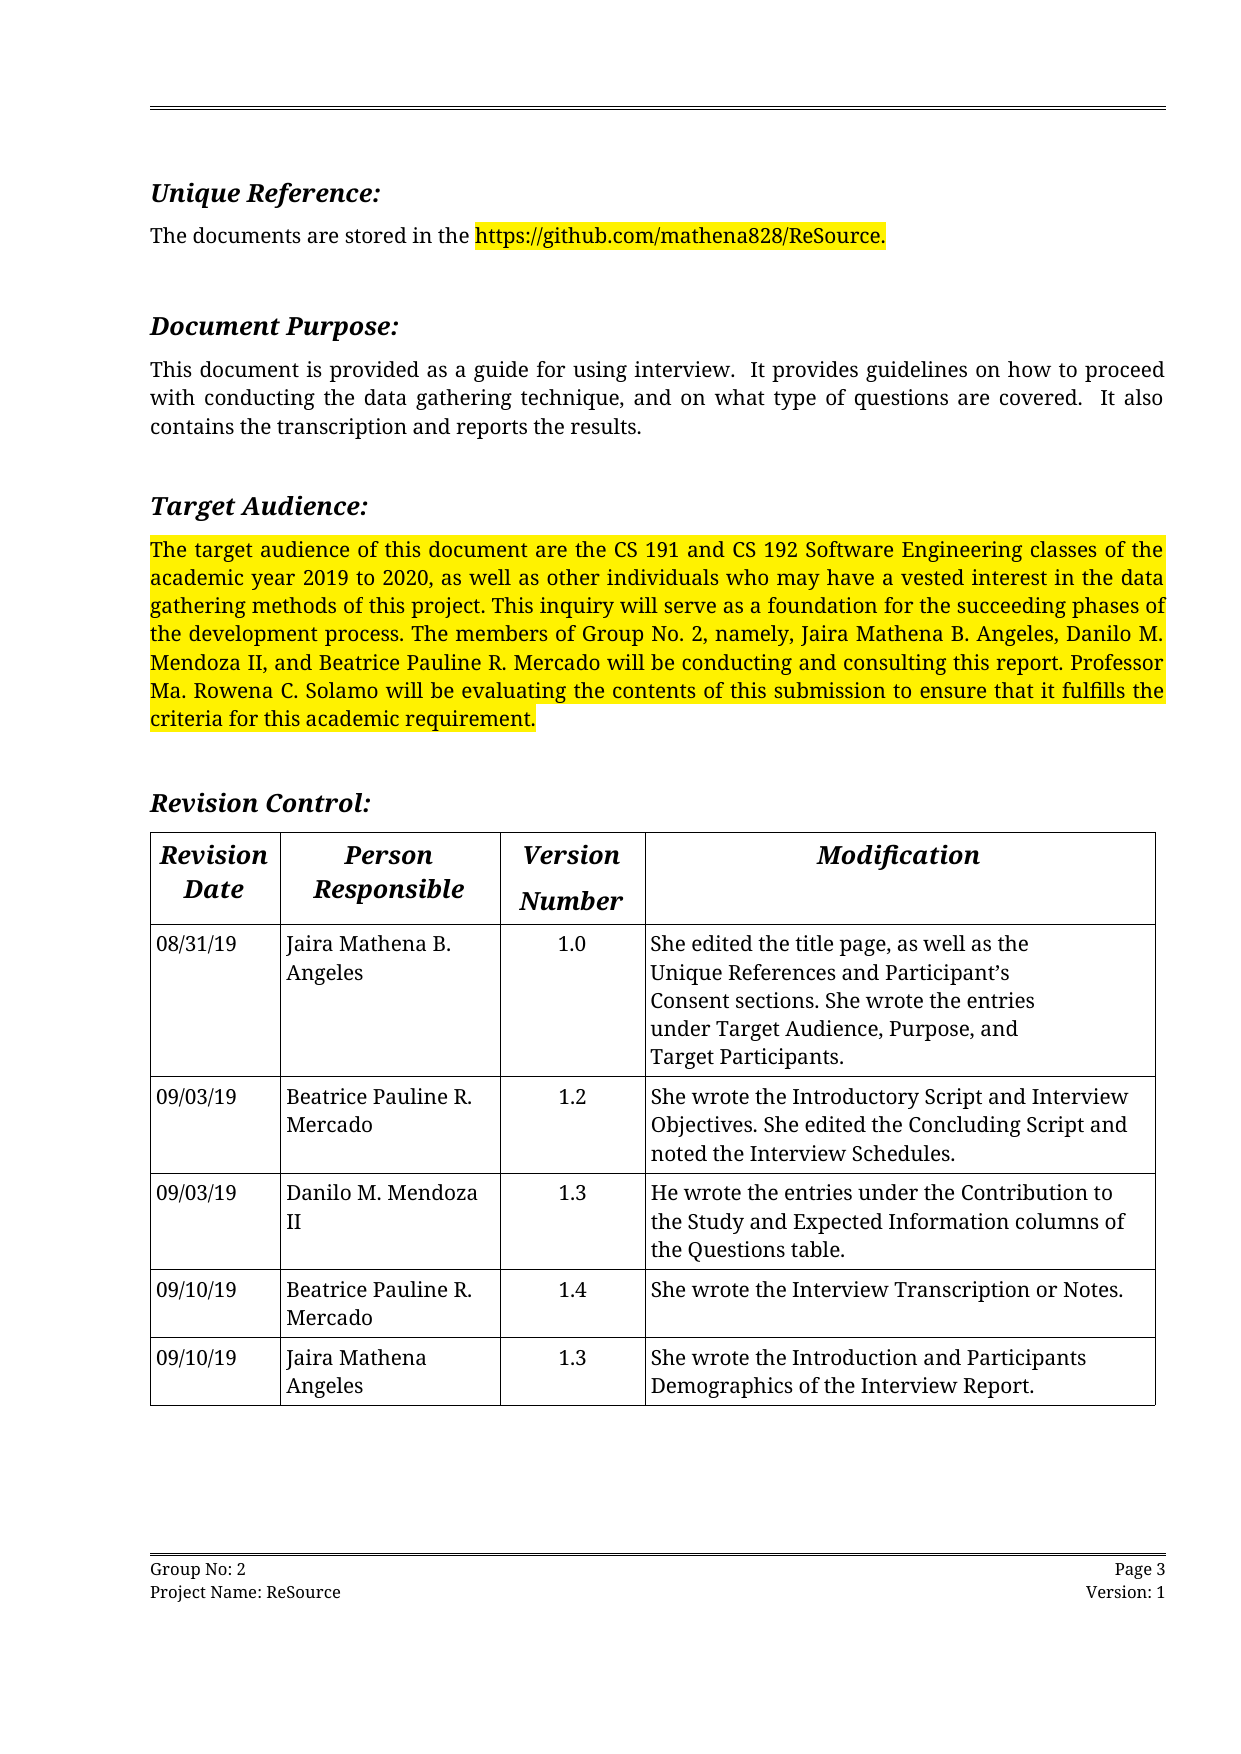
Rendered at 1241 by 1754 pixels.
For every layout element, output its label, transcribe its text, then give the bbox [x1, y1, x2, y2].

table_cell 09/10/19 [151, 1270, 280, 1337]
table_cell She wrote the Introduction and Participants Demographics of the Interview Report. [646, 1338, 1155, 1405]
table_cell 1.3 [501, 1338, 645, 1405]
table_cell She edited the title page, as well as the Unique References and Participant’s Consent sections. She wrote the entries under Target Audience, Purpose, and Target Participants. [646, 925, 1155, 1076]
table_cell 09/03/19 [151, 1077, 280, 1173]
table_cell Beatrice Pauline R. Mercado [281, 1270, 500, 1337]
table_cell He wrote the entries under the Contribution to the Study and Expected Information columns of the Questions table. [646, 1174, 1155, 1269]
subtitle Unique Reference: [150, 175, 1166, 209]
table_cell Jaira Mathena B. Angeles [281, 925, 500, 1076]
table_cell 1.4 [501, 1270, 645, 1337]
table_cell 09/03/19 [151, 1174, 280, 1269]
table_cell 1.0 [501, 925, 645, 1076]
subtitle Target Audience: [150, 488, 1166, 522]
subtitle The documents are stored in the https://github.com/mathena828/ReSource. [150, 222, 1166, 250]
table_cell 1.3 [501, 1174, 645, 1269]
table_cell Beatrice Pauline R. Mercado [281, 1077, 500, 1173]
table_cell 08/31/19 [151, 925, 280, 1076]
table_header Modification [646, 833, 1155, 924]
table_cell 09/10/19 [151, 1338, 280, 1405]
table_header Version Number [501, 833, 645, 924]
table_cell She wrote the Introductory Script and Interview Objectives. She edited the Concluding Script and noted the Interview Schedules. [646, 1077, 1155, 1173]
table_cell 1.2 [501, 1077, 645, 1173]
table_header Revision Date [151, 833, 280, 924]
subtitle Document Purpose: [150, 309, 1166, 343]
table_cell Danilo M. Mendoza II [281, 1174, 500, 1269]
subtitle The target audience of this document are the CS 191 and CS 192 Software Engineering classes of the academic year 2019 to 2020, as well as other individuals who may have a vested interest in the data gathering methods of this project. This inquiry will serve as a foundation for the succeeding phases of the development process. The members of Group No. 2, namely, Jaira Mathena B. Angeles, Danilo M. Mendoza II, and Beatrice Pauline R. Mercado will be conducting and consulting this report. Professor Ma. Rowena C. Solamo will be evaluating the contents of this submission to ensure that it fulfills the criteria for this academic requirement. [150, 535, 1166, 732]
table_cell She wrote the Interview Transcription or Notes. [646, 1270, 1155, 1337]
table_cell Jaira Mathena Angeles [281, 1338, 500, 1405]
text This document is provided as a guide for using interview. It provides guidelines on how to proceed with conducting the data gathering technique, and on what type of questions are covered. It also contains the transcription and reports the results. [150, 355, 1166, 440]
subtitle Revision Control: [150, 785, 1166, 819]
table_header Person Responsible [281, 833, 500, 924]
